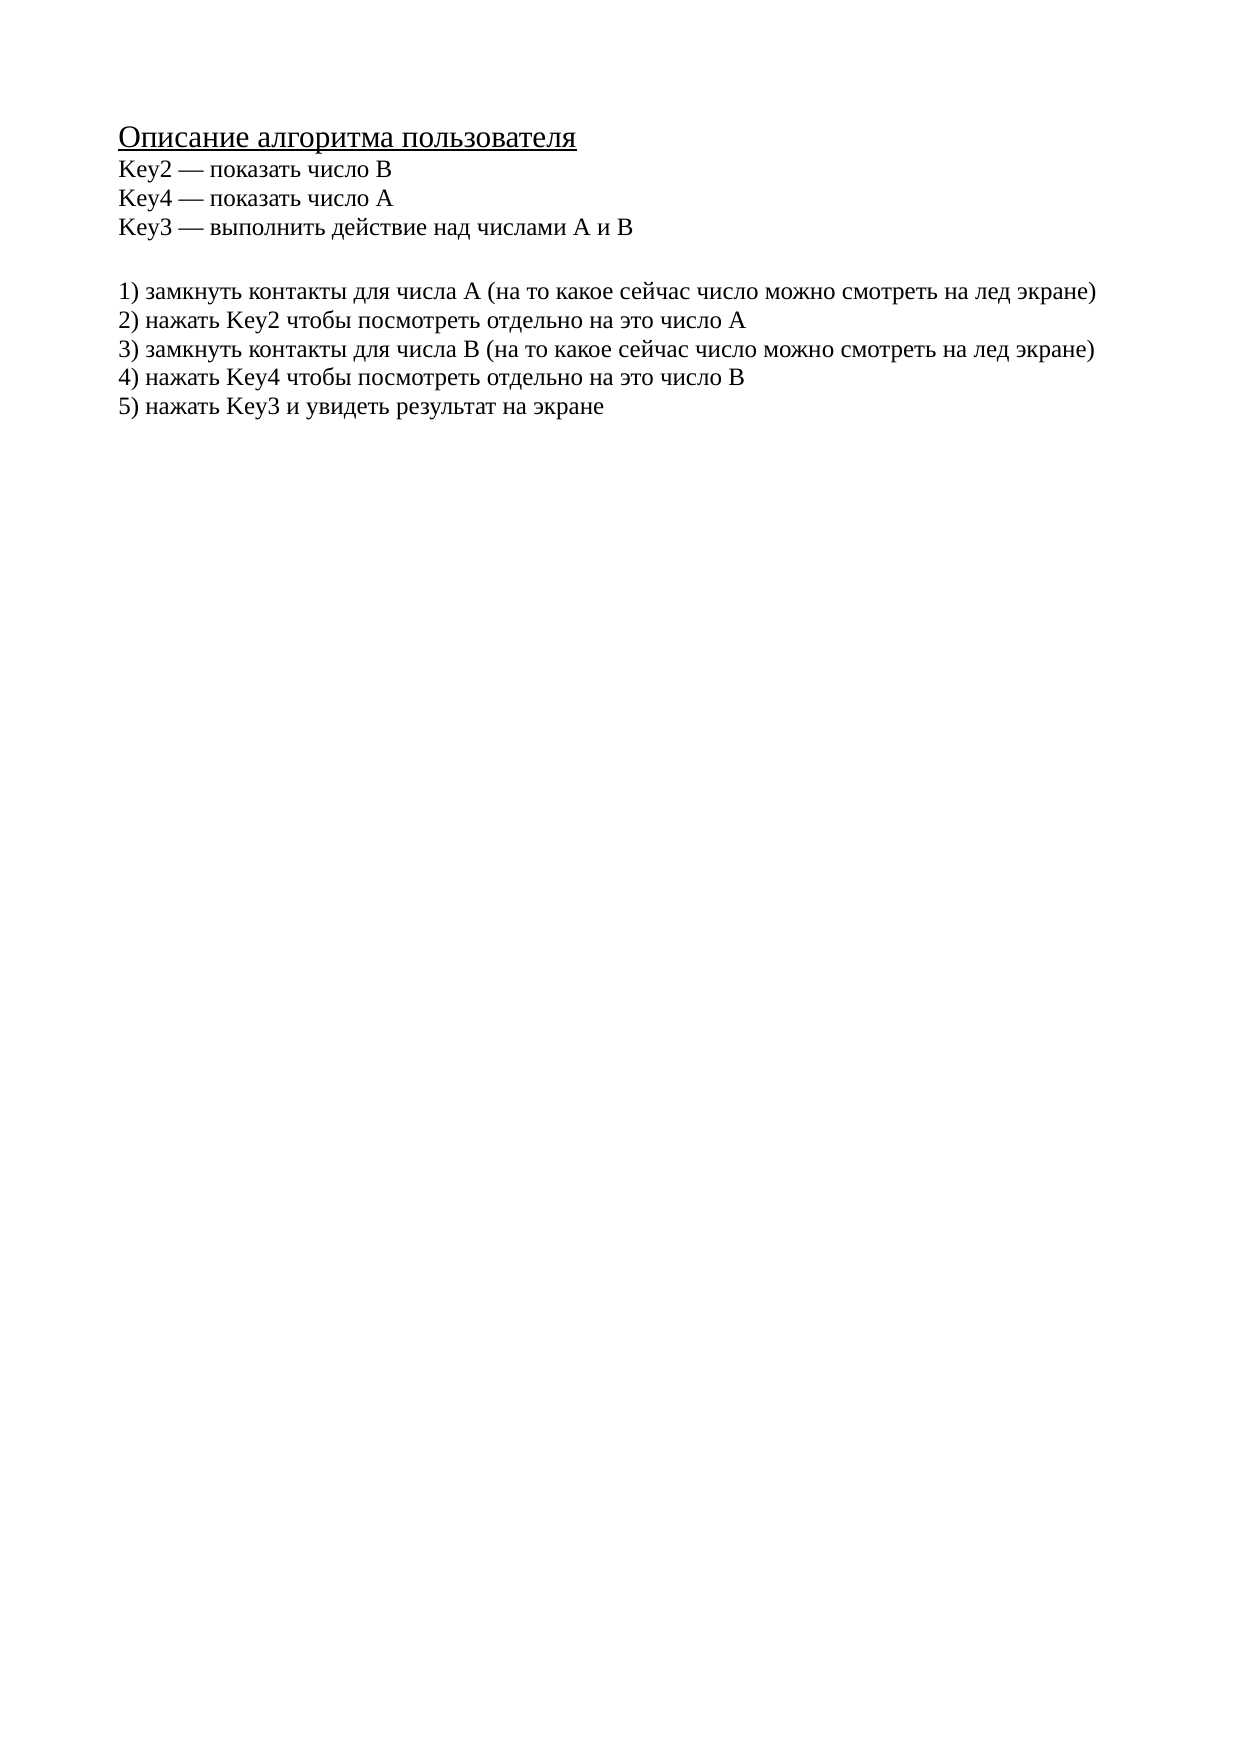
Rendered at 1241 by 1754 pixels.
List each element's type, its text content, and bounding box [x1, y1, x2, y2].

text 3) замкнуть контакты для числа В (на то какое сейчас число можно смотреть на лед экране) [118, 334, 1122, 362]
text Key4 — показать число А [118, 183, 1122, 212]
text Key3 — выполнить действие над числами А и В [118, 212, 1122, 240]
text 1) замкнуть контакты для числа А (на то какое сейчас число можно смотреть на лед экране) [118, 276, 1122, 305]
text 5) нажать Key3 и увидеть результат на экране [118, 391, 1122, 420]
text 2) нажать Key2 чтобы посмотреть отдельно на это число А [118, 305, 1122, 334]
text 4) нажать Key4 чтобы посмотреть отдельно на это число В [118, 362, 1122, 391]
text Описание алгоритма пользователя Key2 — показать число B [118, 118, 1122, 183]
